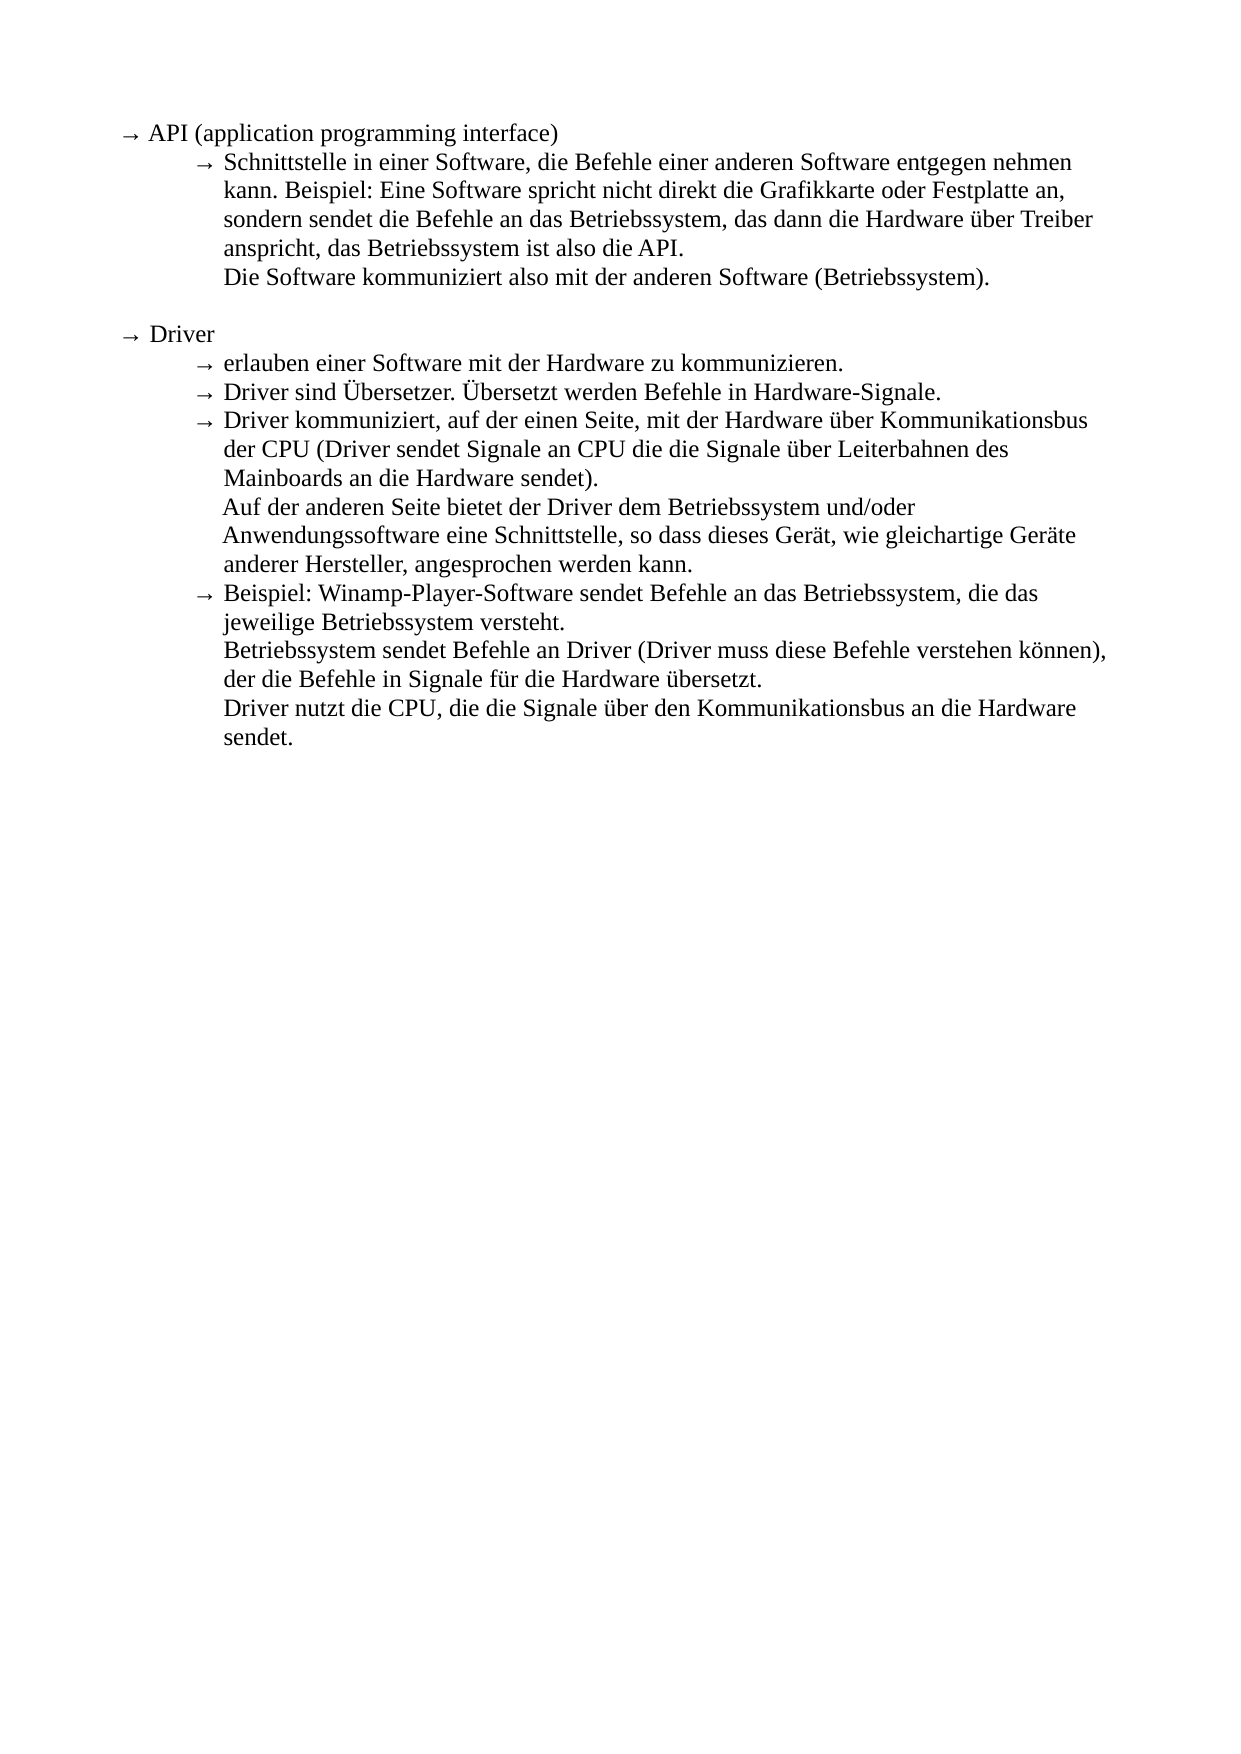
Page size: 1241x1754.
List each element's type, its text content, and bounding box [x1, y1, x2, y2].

text → Driver sind Übersetzer. Übersetzt werden Befehle in Hardware-Signale. [118, 377, 1122, 406]
text Driver nutzt die CPU, die die Signale über den Kommunikationsbus an die Hardware sendet. [118, 693, 1122, 751]
text → erlauben einer Software mit der Hardware zu kommunizieren. [118, 348, 1122, 377]
text → Schnittstelle in einer Software, die Befehle einer anderen Software entgegen nehmen kann. Beispiel: Eine Software spricht nicht direkt die Grafikkarte oder Festplatte an, sondern sendet die Befehle an das Betriebssystem, das dann die Hardware über Treiber anspricht, das Betriebssystem ist also die API. [118, 147, 1122, 262]
text → Beispiel: Winamp-Player-Software sendet Befehle an das Betriebssystem, die das jeweilige Betriebssystem versteht. [118, 578, 1122, 636]
text Die Software kommuniziert also mit der anderen Software (Betriebssystem). [118, 262, 1122, 291]
text → Driver [118, 319, 1122, 348]
text → Driver kommuniziert, auf der einen Seite, mit der Hardware über Kommunikationsbus der CPU (Driver sendet Signale an CPU die die Signale über Leiterbahnen des Mainboards an die Hardware sendet). [118, 406, 1122, 492]
text Betriebssystem sendet Befehle an Driver (Driver muss diese Befehle verstehen können), der die Befehle in Signale für die Hardware übersetzt. [118, 636, 1122, 693]
text Auf der anderen Seite bietet der Driver dem Betriebssystem und/oder Anwendungssoftware eine Schnittstelle, so dass dieses Gerät, wie gleichartige Geräte anderer Hersteller, angesprochen werden kann. [118, 492, 1122, 578]
text → API (application programming interface) [118, 118, 1122, 147]
